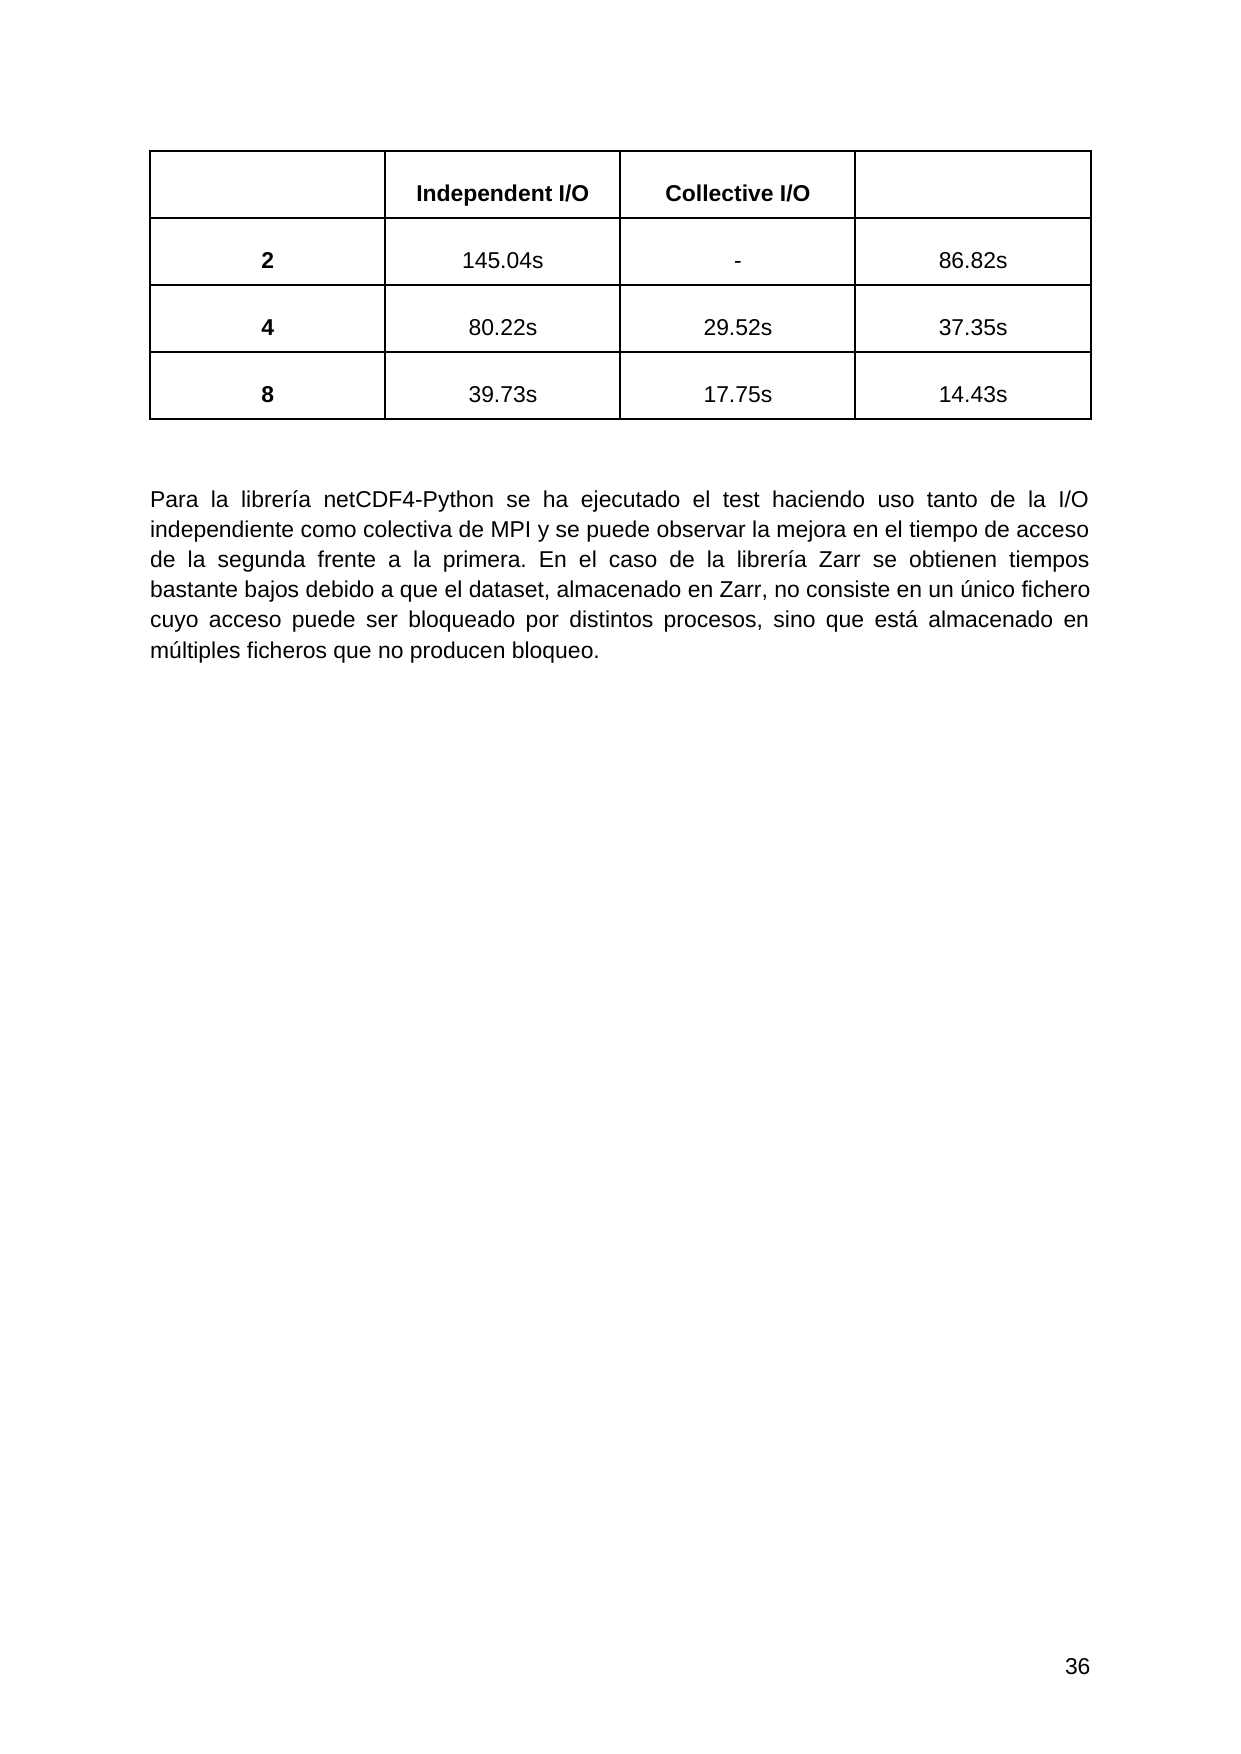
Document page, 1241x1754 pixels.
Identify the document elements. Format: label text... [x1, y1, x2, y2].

table_header [856, 152, 1090, 217]
table_header Collective I/O [621, 152, 854, 217]
table_header [151, 152, 384, 217]
table_cell 2 [151, 219, 384, 284]
table_cell - [621, 219, 854, 284]
text Para la librería netCDF4-Python se ha ejecutado el test haciendo uso tanto de la I/O independiente como colectiva de MPI y se puede observar la mejora en el tiempo de acceso de la segunda frente a la primera. En el caso de la librería Zarr se obtienen tiempos bastante bajos debido a que el dataset, almacenado en Zarr, no consiste en un único fichero cuyo acceso puede ser bloqueado por distintos procesos, sino que está almacenado en múltiples ficheros que no producen bloqueo. [150, 486, 1090, 663]
table_cell 145.04s [386, 219, 619, 284]
table_header Independent I/O [386, 152, 619, 217]
table_cell 37.35s [856, 286, 1090, 351]
table_cell 8 [151, 353, 384, 418]
table_cell 39.73s [386, 353, 619, 418]
table_cell 29.52s [621, 286, 854, 351]
table_cell 4 [151, 286, 384, 351]
table_cell 86.82s [856, 219, 1090, 284]
table_cell 17.75s [621, 353, 854, 418]
table_cell 14.43s [856, 353, 1090, 418]
table_cell 80.22s [386, 286, 619, 351]
